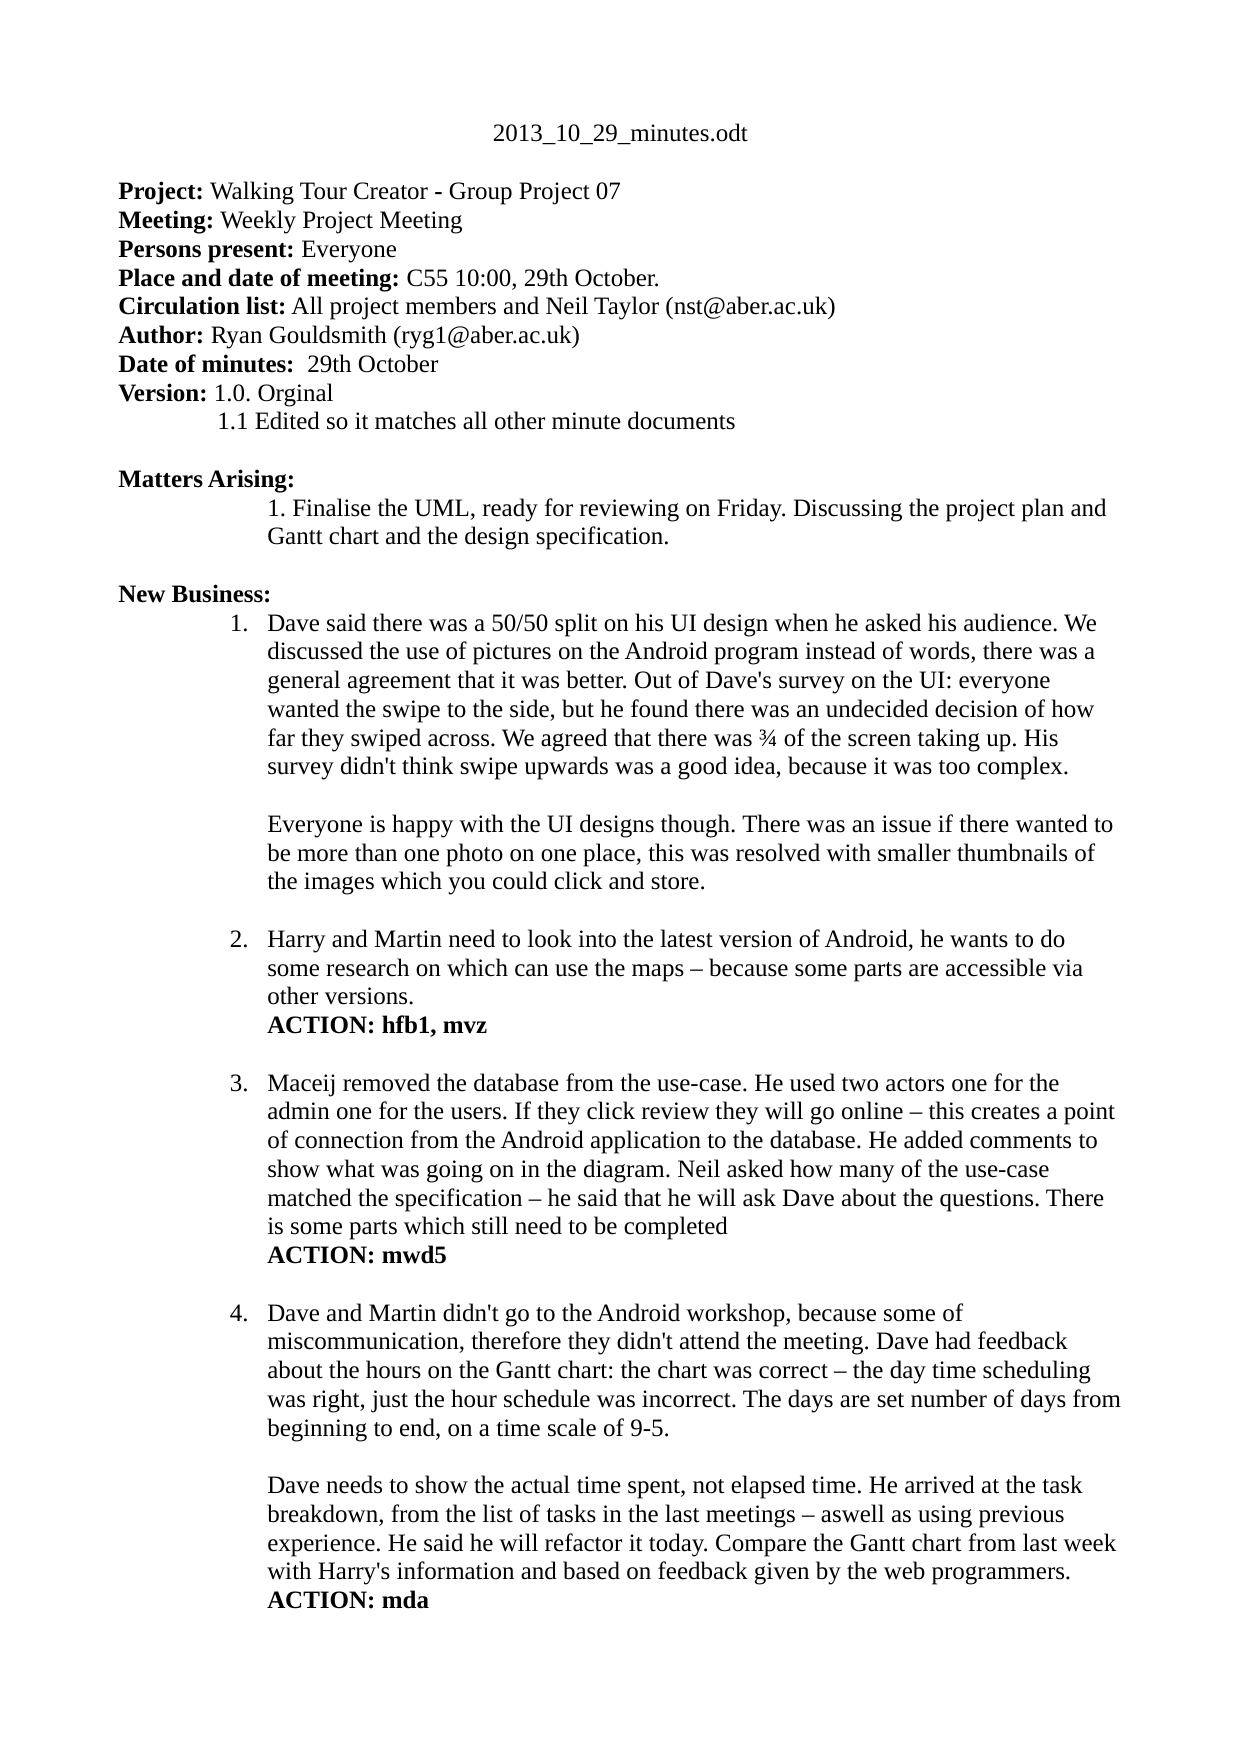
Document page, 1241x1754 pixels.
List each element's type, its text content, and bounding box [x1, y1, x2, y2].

list Harry and Martin need to look into the latest version of Android, he wants to do some research on which can use the maps – because some parts are accessible via other versions. [229, 924, 1122, 1010]
text Matters Arising: [118, 464, 1122, 493]
text Persons present: Everyone [118, 234, 1122, 263]
text Version: 1.0. Orginal 1.1 Edited so it matches all other minute documents [118, 378, 1122, 435]
list ACTION: hfb1, mvz [229, 1010, 1122, 1068]
text Date of minutes: 29th October [118, 349, 1122, 378]
text Circulation list: All project members and Neil Taylor (nst@aber.ac.uk) [118, 291, 1122, 320]
list ACTION: mda [229, 1585, 1122, 1614]
text New Business: [118, 579, 1122, 608]
text Author: Ryan Gouldsmith (ryg1@aber.ac.uk) [118, 320, 1122, 349]
list Dave said there was a 50/50 split on his UI design when he asked his audience. We discussed the use of pictures on the Android program instead of words, there was a general agreement that it was better. Out of Dave's survey on the UI: everyone wanted the swipe to the side, but he found there was an undecided decision of how far they swiped across. We agreed that there was ¾ of the screen taking up. His survey didn't think swipe upwards was a good idea, because it was too complex. Everyone is happy with the UI designs though. There was an issue if there wanted to be more than one photo on one place, this was resolved with smaller thumbnails of the images which you could click and store. [229, 608, 1122, 924]
text Project: Walking Tour Creator - Group Project 07 [118, 176, 1122, 205]
text Place and date of meeting: C55 10:00, 29th October. [118, 263, 1122, 291]
list Dave and Martin didn't go to the Android workshop, because some of miscommunication, therefore they didn't attend the meeting. Dave had feedback about the hours on the Gantt chart: the chart was correct – the day time scheduling was right, just the hour schedule was incorrect. The days are set number of days from beginning to end, on a time scale of 9-5. Dave needs to show the actual time spent, not elapsed time. He arrived at the task breakdown, from the list of tasks in the last meetings – aswell as using previous experience. He said he will refactor it today. Compare the Gantt chart from last week with Harry's information and based on feedback given by the web programmers. [229, 1298, 1122, 1585]
text Meeting: Weekly Project Meeting [118, 205, 1122, 234]
list 1. Finalise the UML, ready for reviewing on Friday. Discussing the project plan and Gantt chart and the design specification. [229, 493, 1122, 550]
list Maceij removed the database from the use-case. He used two actors one for the admin one for the users. If they click review they will go online – this creates a point of connection from the Android application to the database. He added comments to show what was going on in the diagram. Neil asked how many of the use-case matched the specification – he said that he will ask Dave about the questions. There is some parts which still need to be completed ACTION: mwd5 [229, 1068, 1122, 1298]
